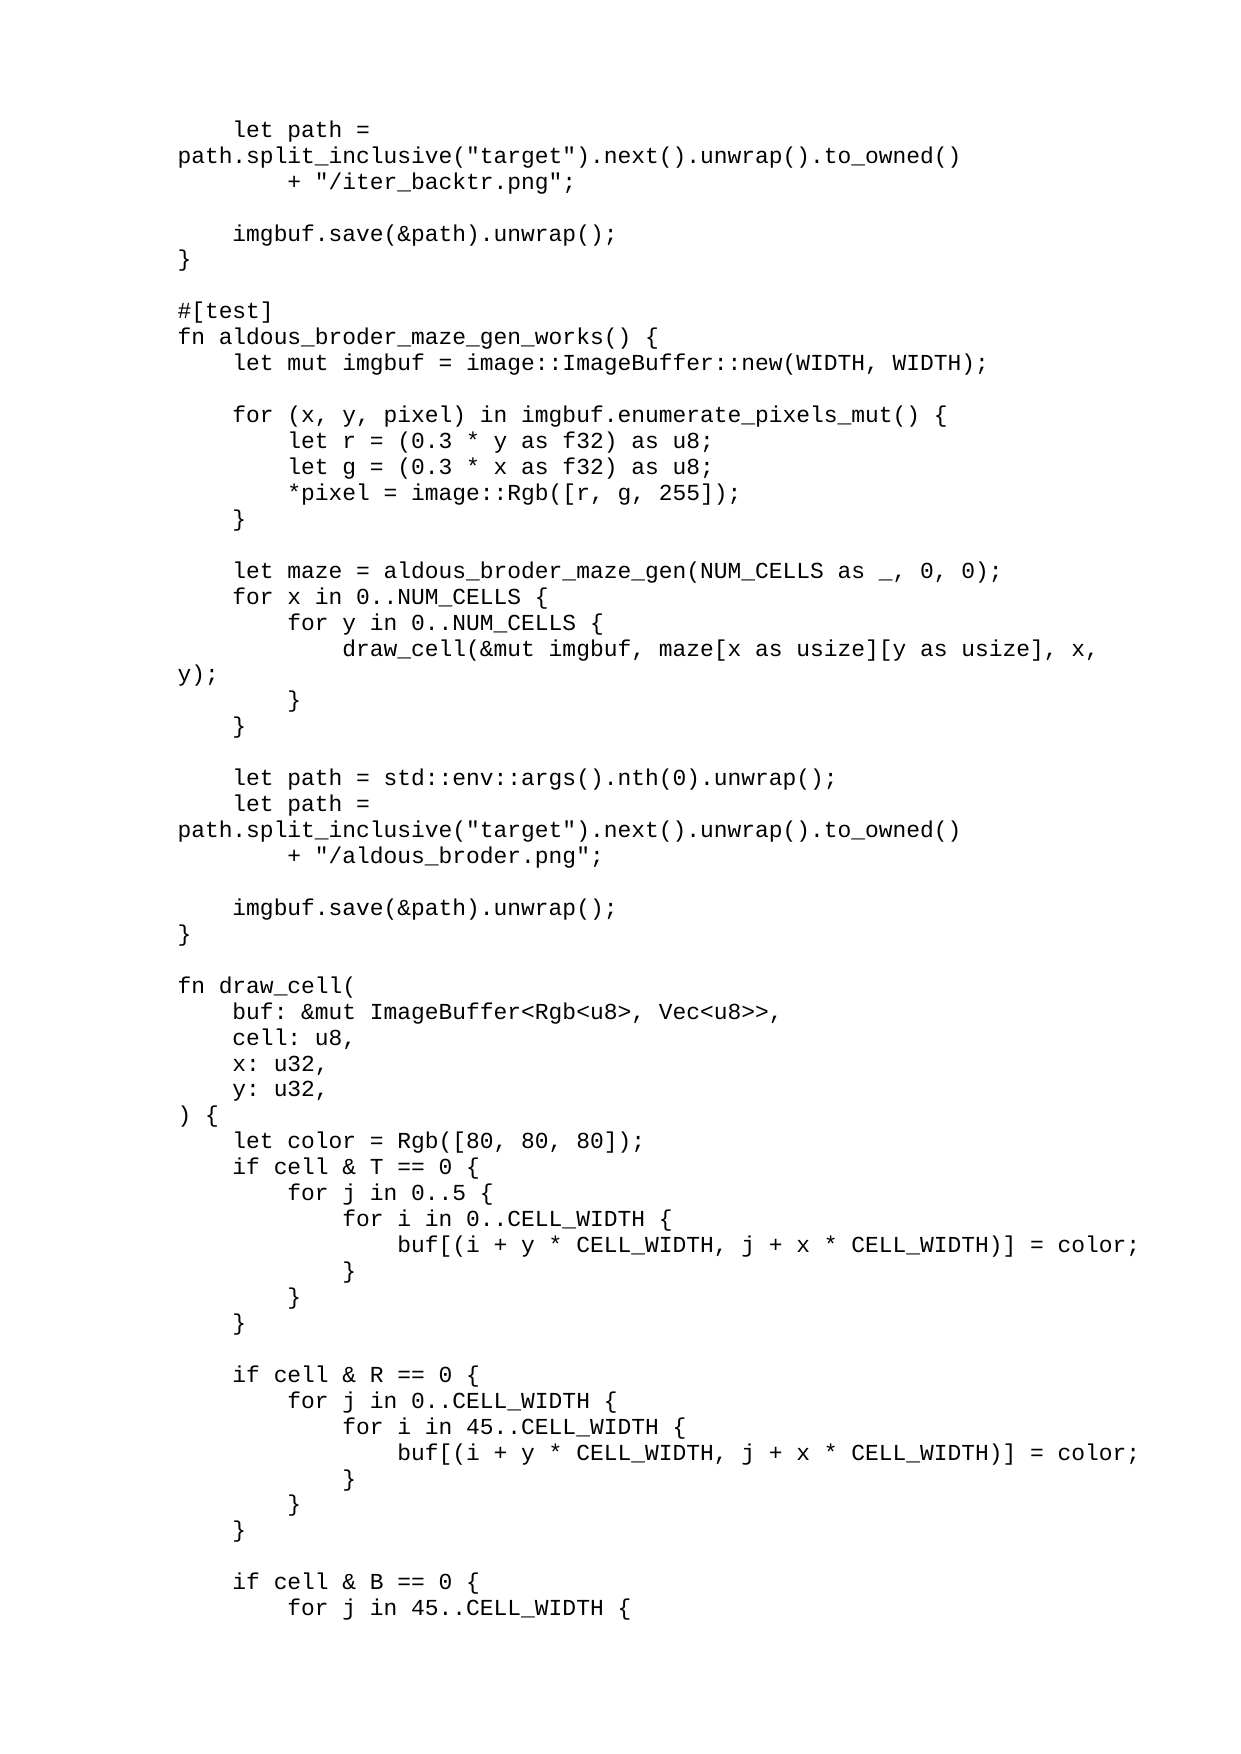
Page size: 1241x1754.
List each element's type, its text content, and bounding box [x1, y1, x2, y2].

text } [177, 1467, 1152, 1493]
text let path = path.split_inclusive("target").next().unwrap().to_owned() [177, 118, 1152, 170]
text if cell & T == 0 { [177, 1156, 1152, 1182]
text imgbuf.save(&path).unwrap(); [177, 896, 1152, 922]
text for (x, y, pixel) in imgbuf.enumerate_pixels_mut() { [177, 403, 1152, 429]
text for y in 0..NUM_CELLS { [177, 611, 1152, 637]
text draw_cell(&mut imgbuf, maze[x as usize][y as usize], x, y); [177, 637, 1152, 689]
text y: u32, [177, 1078, 1152, 1104]
text ) { [177, 1104, 1152, 1130]
text + "/aldous_broder.png"; [177, 844, 1152, 870]
text let g = (0.3 * x as f32) as u8; [177, 455, 1152, 481]
text x: u32, [177, 1052, 1152, 1078]
text for j in 0..CELL_WIDTH { [177, 1389, 1152, 1415]
text } [177, 689, 1152, 715]
text let color = Rgb([80, 80, 80]); [177, 1130, 1152, 1156]
text for j in 45..CELL_WIDTH { [177, 1597, 1152, 1622]
text cell: u8, [177, 1026, 1152, 1052]
text } [177, 1311, 1152, 1337]
text for j in 0..5 { [177, 1182, 1152, 1207]
text buf[(i + y * CELL_WIDTH, j + x * CELL_WIDTH)] = color; [177, 1233, 1152, 1259]
text for x in 0..NUM_CELLS { [177, 585, 1152, 611]
text let mut imgbuf = image::ImageBuffer::new(WIDTH, WIDTH); [177, 352, 1152, 377]
text buf: &mut ImageBuffer<Rgb<u8>, Vec<u8>>, [177, 1000, 1152, 1026]
text + "/iter_backtr.png"; [177, 170, 1152, 196]
text } [177, 248, 1152, 274]
text for i in 45..CELL_WIDTH { [177, 1415, 1152, 1441]
text } [177, 1493, 1152, 1519]
text if cell & B == 0 { [177, 1571, 1152, 1597]
text } [177, 922, 1152, 948]
text } [177, 507, 1152, 533]
text if cell & R == 0 { [177, 1363, 1152, 1389]
text let r = (0.3 * y as f32) as u8; [177, 429, 1152, 455]
text for i in 0..CELL_WIDTH { [177, 1207, 1152, 1233]
text fn aldous_broder_maze_gen_works() { [177, 326, 1152, 352]
text } [177, 1519, 1152, 1545]
text } [177, 715, 1152, 741]
text *pixel = image::Rgb([r, g, 255]); [177, 481, 1152, 507]
text #[test] [177, 300, 1152, 326]
text let path = std::env::args().nth(0).unwrap(); [177, 767, 1152, 792]
text fn draw_cell( [177, 974, 1152, 1000]
text } [177, 1285, 1152, 1311]
text buf[(i + y * CELL_WIDTH, j + x * CELL_WIDTH)] = color; [177, 1441, 1152, 1467]
text let maze = aldous_broder_maze_gen(NUM_CELLS as _, 0, 0); [177, 559, 1152, 585]
text } [177, 1259, 1152, 1285]
text imgbuf.save(&path).unwrap(); [177, 222, 1152, 248]
text let path = path.split_inclusive("target").next().unwrap().to_owned() [177, 792, 1152, 844]
